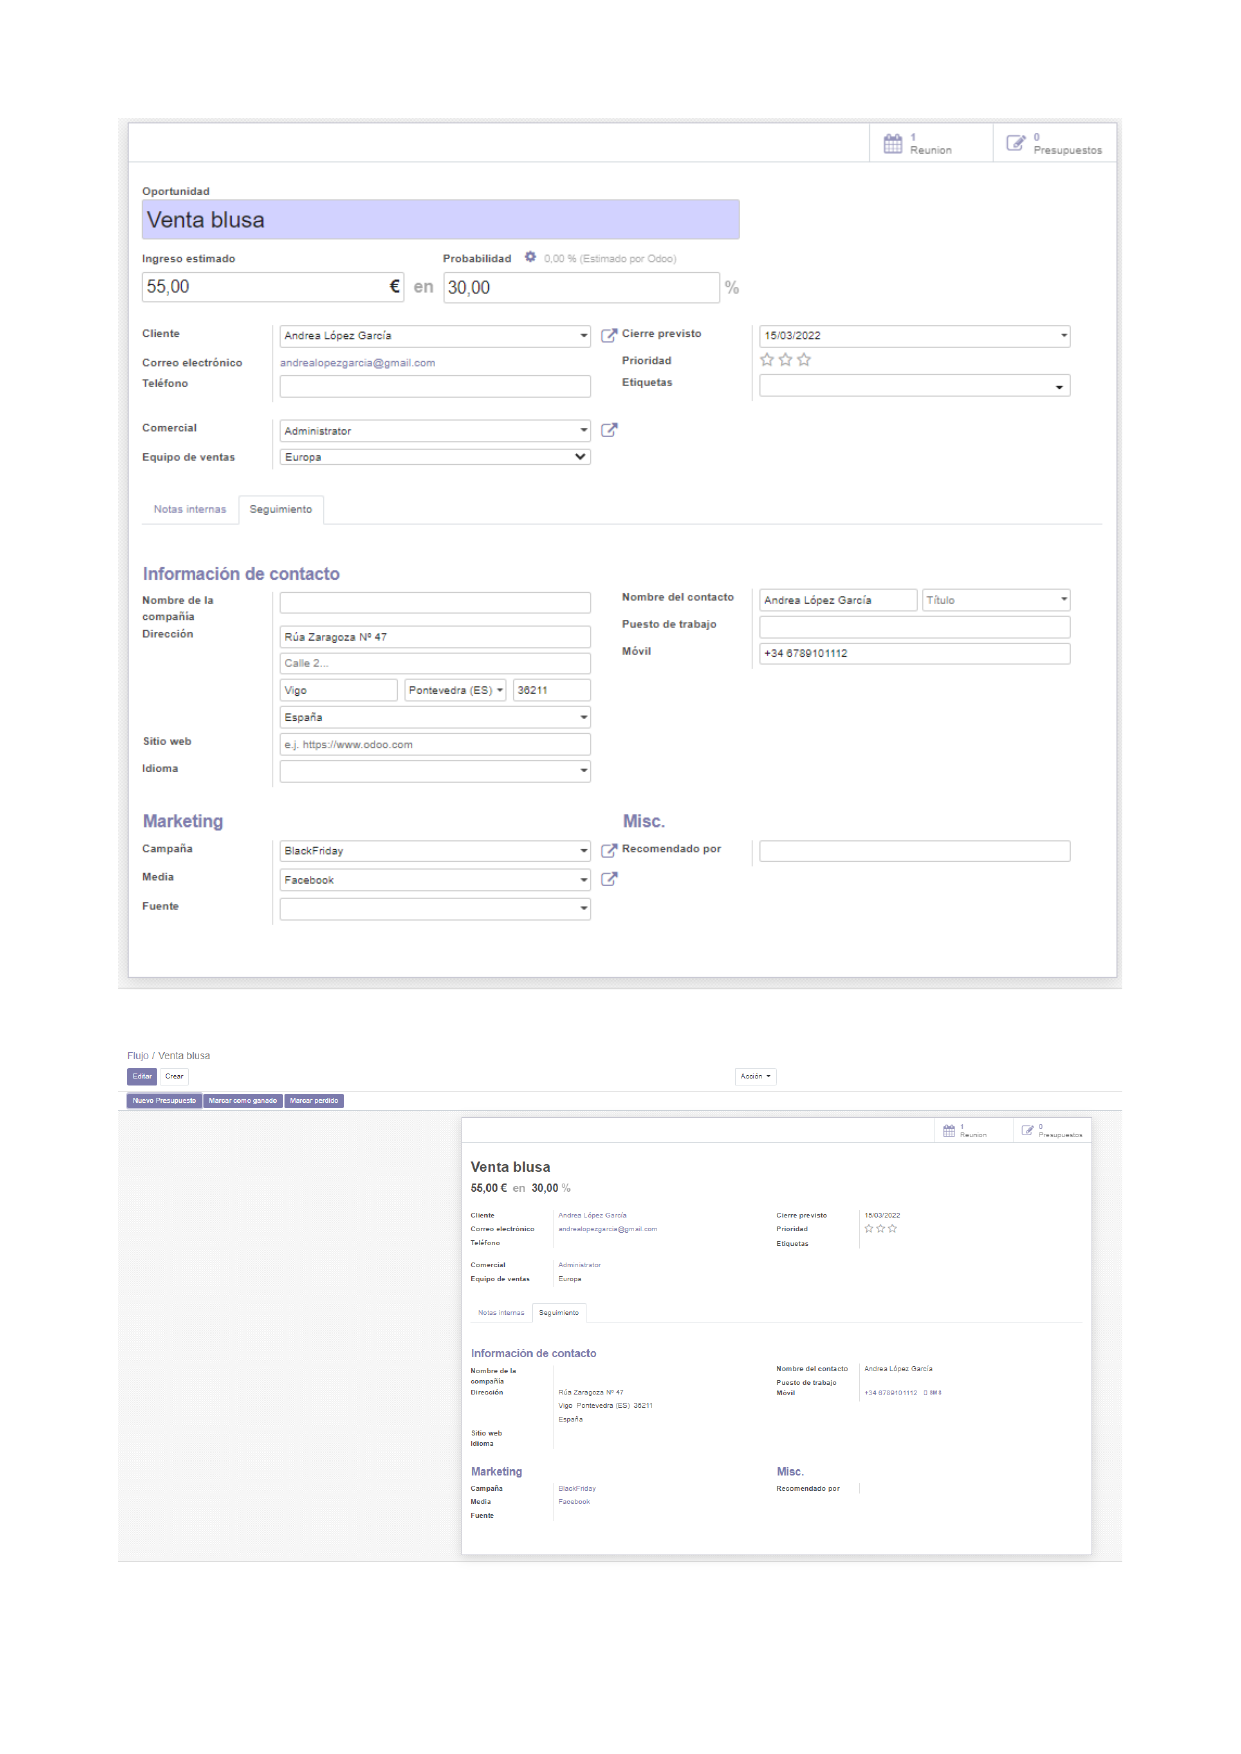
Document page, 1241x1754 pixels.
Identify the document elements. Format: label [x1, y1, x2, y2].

picture [118, 118, 1123, 990]
picture [118, 1047, 1123, 1572]
